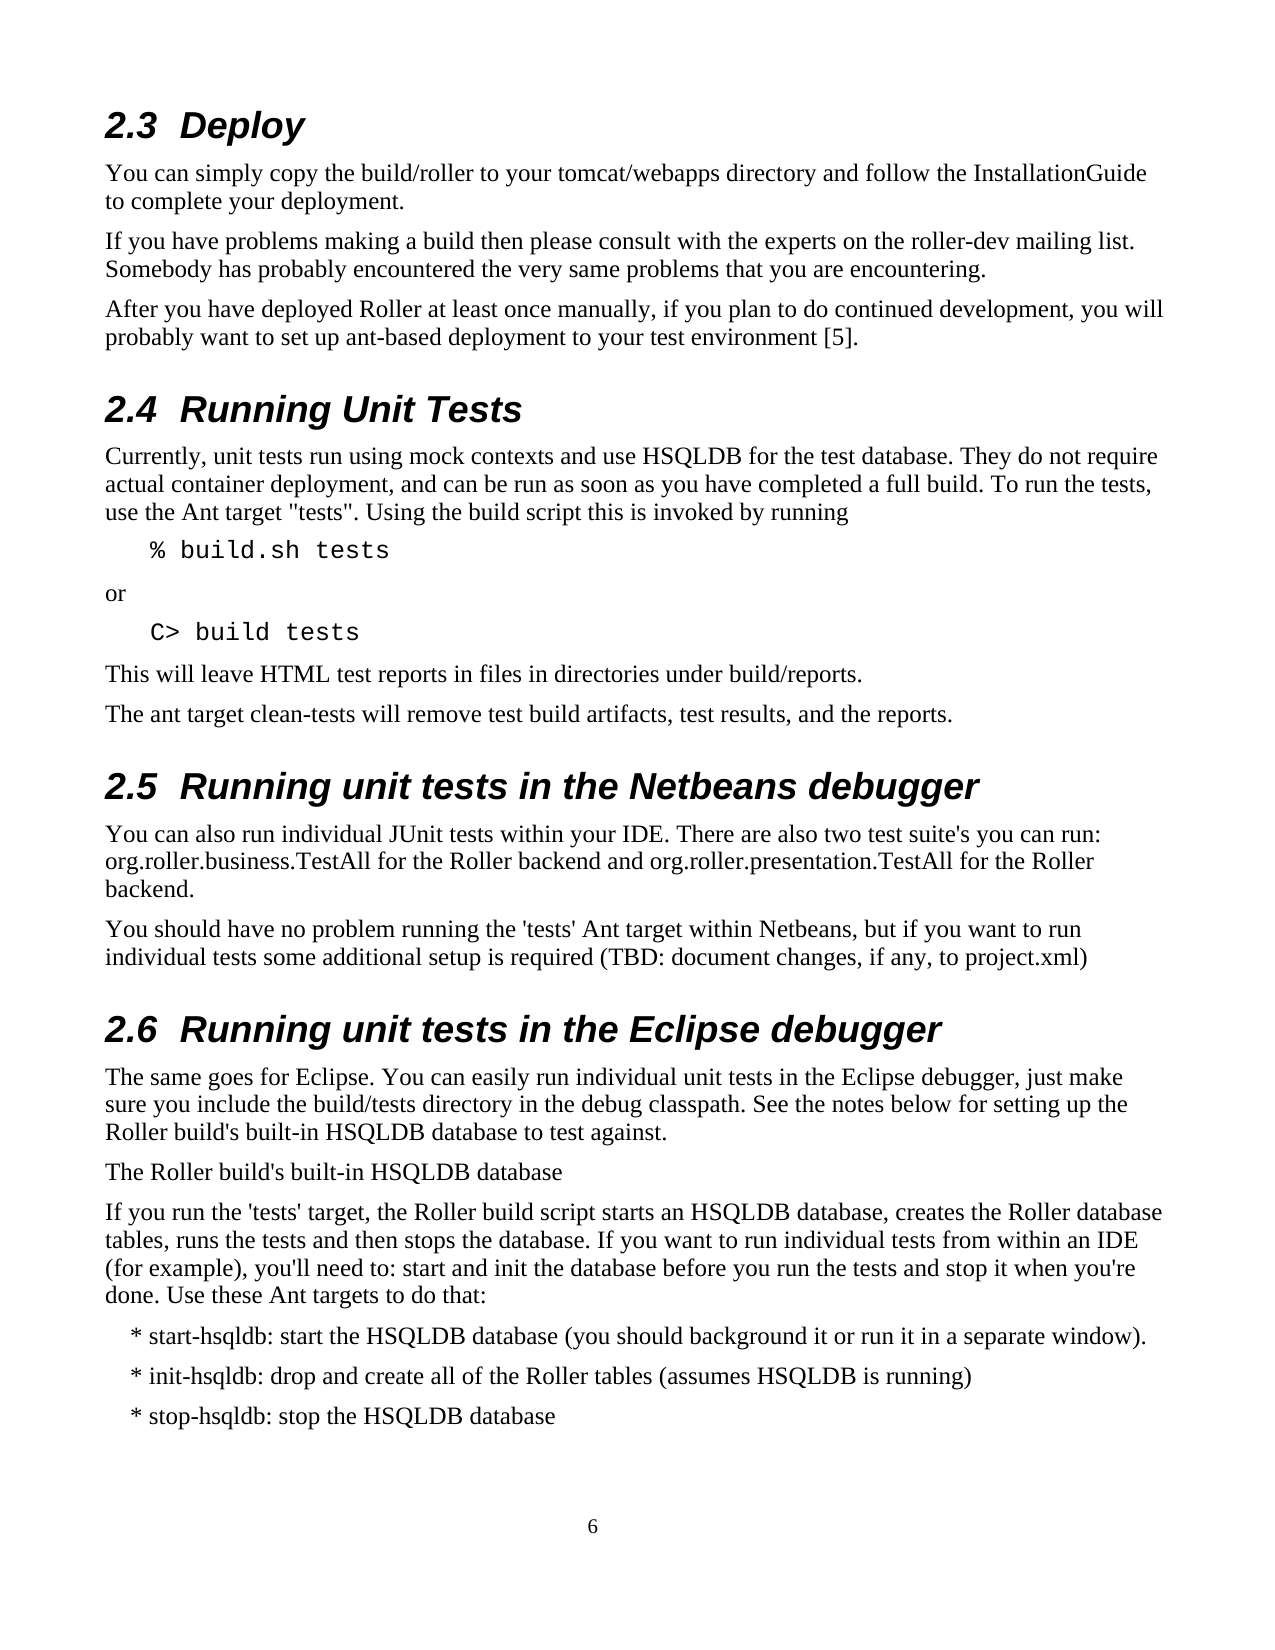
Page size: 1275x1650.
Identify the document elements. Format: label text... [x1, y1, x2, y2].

text This will leave HTML test reports in files in directories under build/reports. [105, 660, 1170, 688]
text * start-hsqldb: start the HSQLDB database (you should background it or run it in a separate window). [105, 1322, 1170, 1349]
subtitle Running unit tests in the Eclipse debugger [105, 1008, 1170, 1050]
text The same goes for Eclipse. You can easily run individual unit tests in the Eclipse debugger, just make sure you include the build/tests directory in the debug classpath. See the notes below for setting up the Roller build's built-in HSQLDB database to test against. [105, 1063, 1170, 1146]
text * stop-hsqldb: stop the HSQLDB database [105, 1402, 1170, 1430]
text Currently, unit tests run using mock contexts and use HSQLDB for the test database. They do not require actual container deployment, and can be run as soon as you have completed a full build. To run the tests, use the Ant target "tests". Using the build script this is invoked by running [105, 442, 1170, 526]
text The ant target clean-tests will remove test build artifacts, test results, and the reports. [105, 700, 1170, 728]
text C> build tests [105, 619, 1170, 647]
text You should have no problem running the 'tests' Ant target within Netbeans, but if you want to run individual tests some additional setup is required (TBD: document changes, if any, to project.xml) [105, 915, 1170, 971]
text or [105, 579, 1170, 607]
text The Roller build's built-in HSQLDB database [105, 1158, 1170, 1186]
text * init-hsqldb: drop and create all of the Roller tables (assumes HSQLDB is running) [105, 1362, 1170, 1390]
text After you have deployed Roller at least once manually, if you plan to do continued development, you will probably want to set up ant-based deployment to your test environment [5]. [105, 295, 1170, 351]
text You can simply copy the build/roller to your tomcat/webapps directory and follow the InstallationGuide to complete your deployment. [105, 159, 1170, 215]
text % build.sh tests [105, 538, 1170, 566]
subtitle Deploy [105, 105, 1170, 147]
subtitle Running Unit Tests [105, 388, 1170, 430]
text You can also run individual JUnit tests within your IDE. There are also two test suite's you can run: org.roller.business.TestAll for the Roller backend and org.roller.presentation.TestAll for the Roller backend. [105, 820, 1170, 903]
text If you have problems making a build then please consult with the experts on the roller-dev mailing list. Somebody has probably encountered the very same problems that you are encountering. [105, 227, 1170, 283]
subtitle Running unit tests in the Netbeans debugger [105, 765, 1170, 807]
text If you run the 'tests' target, the Roller build script starts an HSQLDB database, creates the Roller database tables, runs the tests and then stops the database. If you want to run individual tests from within an IDE (for example), you'll need to: start and init the database before you run the tests and stop it when you're done. Use these Ant targets to do that: [105, 1198, 1170, 1309]
